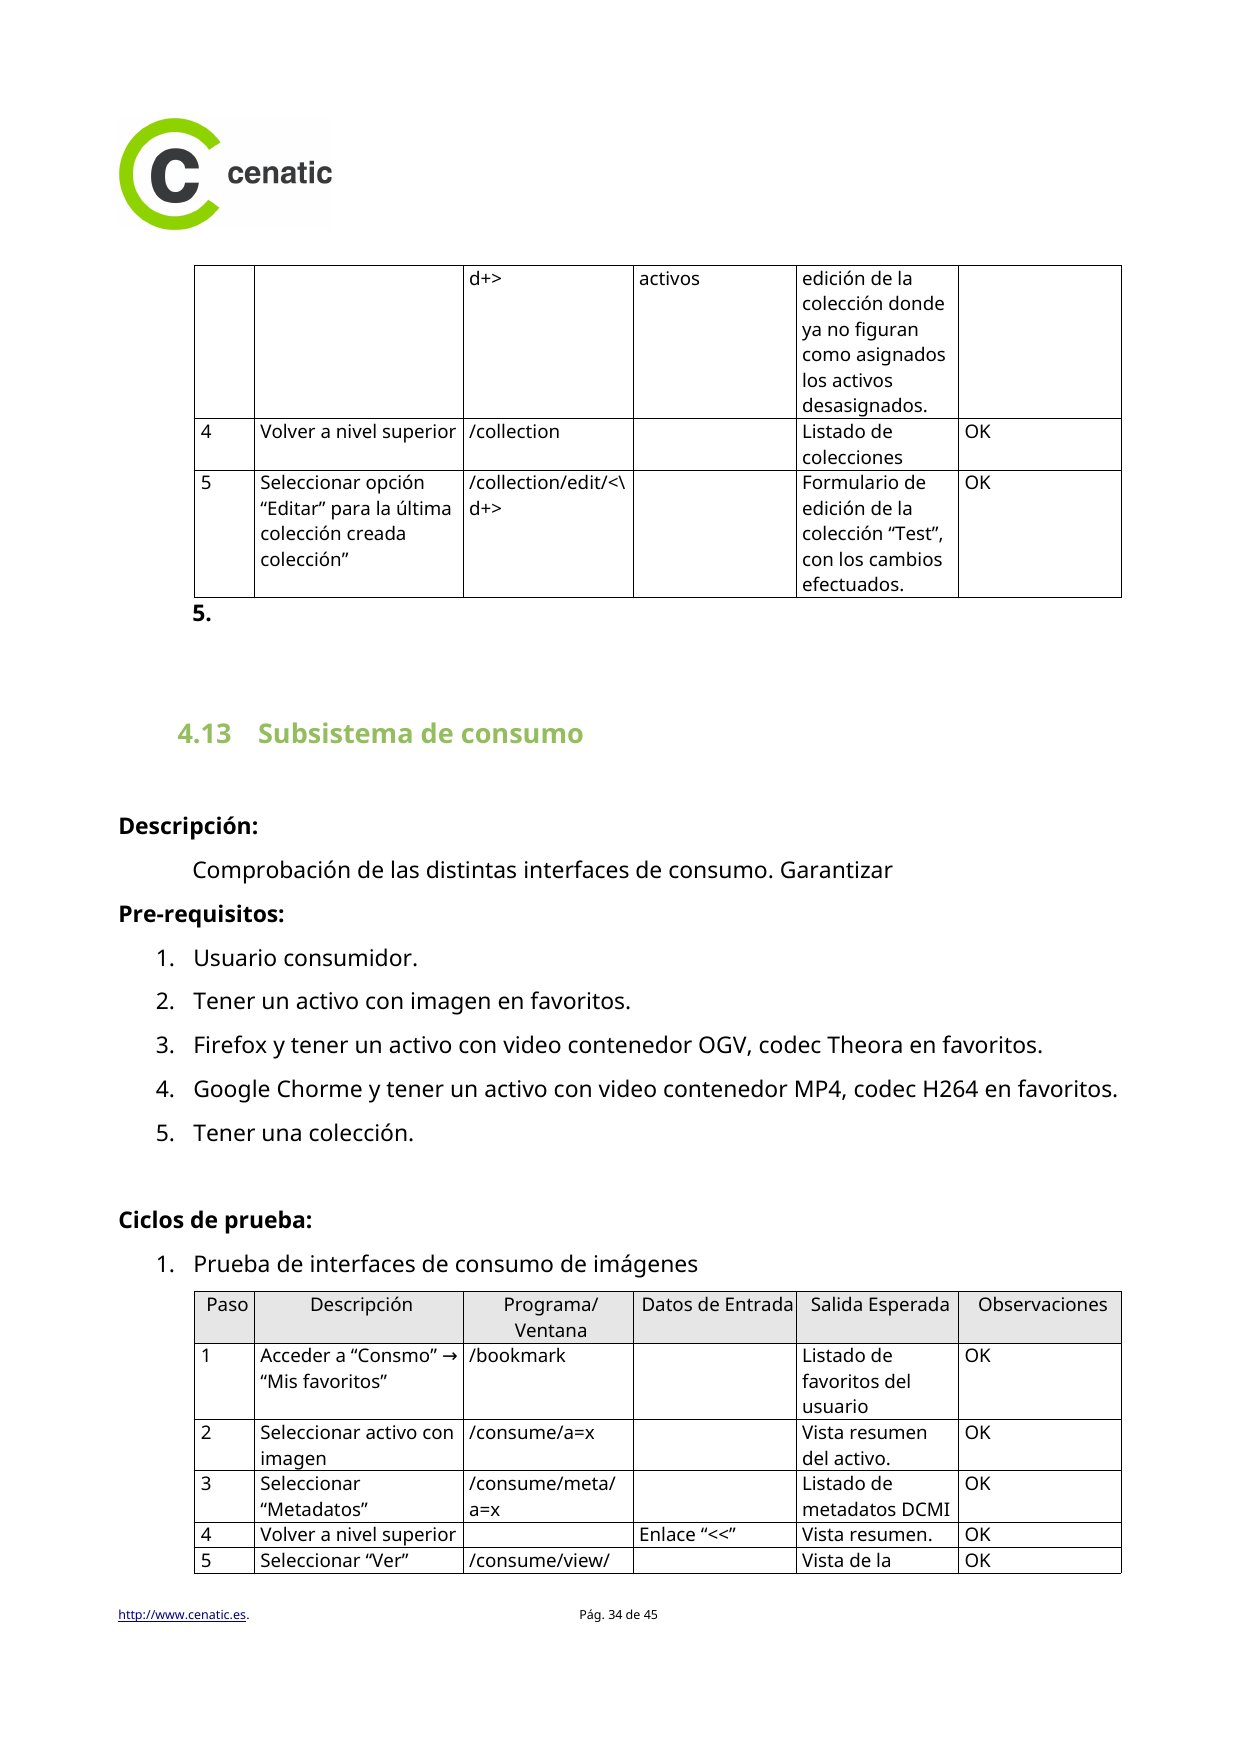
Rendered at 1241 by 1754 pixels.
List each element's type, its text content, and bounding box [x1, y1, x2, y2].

table_cell 5 [195, 1548, 254, 1573]
list Firefox y tener un activo con video contenedor OGV, codec Theora en favoritos. [156, 1029, 1122, 1060]
list Google Chorme y tener un activo con video contenedor MP4, codec H264 en favoritos. [156, 1073, 1122, 1104]
table_cell [255, 266, 463, 418]
text Pre-requisitos: [118, 898, 1122, 929]
table_cell Vista resumen del activo. [797, 1420, 958, 1470]
table_cell OK [959, 1344, 1121, 1419]
text Comprobación de las distintas interfaces de consumo. Garantizar [192, 854, 1122, 885]
table_header Descripción [255, 1292, 463, 1343]
table_cell /consume/view/ [464, 1548, 633, 1573]
table_header Paso [195, 1292, 254, 1343]
table_cell Vista de la [797, 1548, 958, 1573]
list Usuario consumidor. [156, 941, 1122, 973]
text Ciclos de prueba: [118, 1204, 1122, 1235]
table_cell Listado de colecciones [797, 419, 958, 469]
table_cell Enlace “<<” [634, 1523, 796, 1547]
table_cell 1 [195, 1344, 254, 1419]
table_cell Acceder a “Consmo” → “Mis favoritos” [255, 1344, 463, 1419]
table_cell Vista resumen. [797, 1523, 958, 1547]
table_cell Seleccionar activo con imagen [255, 1420, 463, 1470]
table_cell 4 [195, 1523, 254, 1547]
table_cell /bookmark [464, 1344, 633, 1419]
table_cell [464, 1523, 633, 1547]
list Prueba de interfaces de consumo de imágenes [156, 1248, 1122, 1279]
table_cell /collection [464, 419, 633, 469]
table_cell Seleccionar “Metadatos” [255, 1471, 463, 1522]
subtitle Subsistema de consumo [118, 714, 1122, 751]
table_cell [634, 1471, 796, 1522]
picture [119, 118, 332, 230]
table_cell OK [959, 1548, 1121, 1573]
table_cell d+> [464, 266, 633, 418]
table_cell Listado de favoritos del usuario [797, 1344, 958, 1419]
text Descripción: [118, 810, 1122, 841]
table_cell Volver a nivel superior [255, 1523, 463, 1547]
table_cell OK [959, 419, 1121, 469]
table_cell 3 [195, 1471, 254, 1522]
table_cell /consume/a=x [464, 1420, 633, 1470]
table_cell OK [959, 1420, 1121, 1470]
table_cell Volver a nivel superior [255, 419, 463, 469]
table_cell 5 [195, 471, 254, 597]
table_header Observaciones [959, 1292, 1121, 1343]
table_header Salida Esperada [797, 1292, 958, 1343]
table_cell [634, 1548, 796, 1573]
table_cell edición de la colección donde ya no figuran como asignados los activos desasignados. [797, 266, 958, 418]
table_cell [634, 471, 796, 597]
table_cell OK [959, 1523, 1121, 1547]
table_cell 4 [195, 419, 254, 469]
table_cell OK [959, 1471, 1121, 1522]
table_cell [959, 266, 1121, 418]
table_cell Listado de metadatos DCMI [797, 1471, 958, 1522]
table_cell OK [959, 471, 1121, 597]
table_cell 2 [195, 1420, 254, 1470]
table_cell /consume/meta/a=x [464, 1471, 633, 1522]
table_header Programa/Ventana [464, 1292, 633, 1343]
table_cell activos [634, 266, 796, 418]
table_cell [634, 1420, 796, 1470]
table_cell Seleccionar “Ver” [255, 1548, 463, 1573]
table_cell [195, 266, 254, 418]
table_cell [634, 1344, 796, 1419]
table_header Datos de Entrada [634, 1292, 796, 1343]
list Tener un activo con imagen en favoritos. [156, 985, 1122, 1016]
table_cell Seleccionar opción “Editar” para la última colección creada colección” [255, 471, 463, 597]
table_cell [634, 419, 796, 469]
list Tener una colección. [156, 1116, 1122, 1148]
table_cell /collection/edit/<\d+> [464, 471, 633, 597]
table_cell Formulario de edición de la colección “Test”, con los cambios efectuados. [797, 471, 958, 597]
